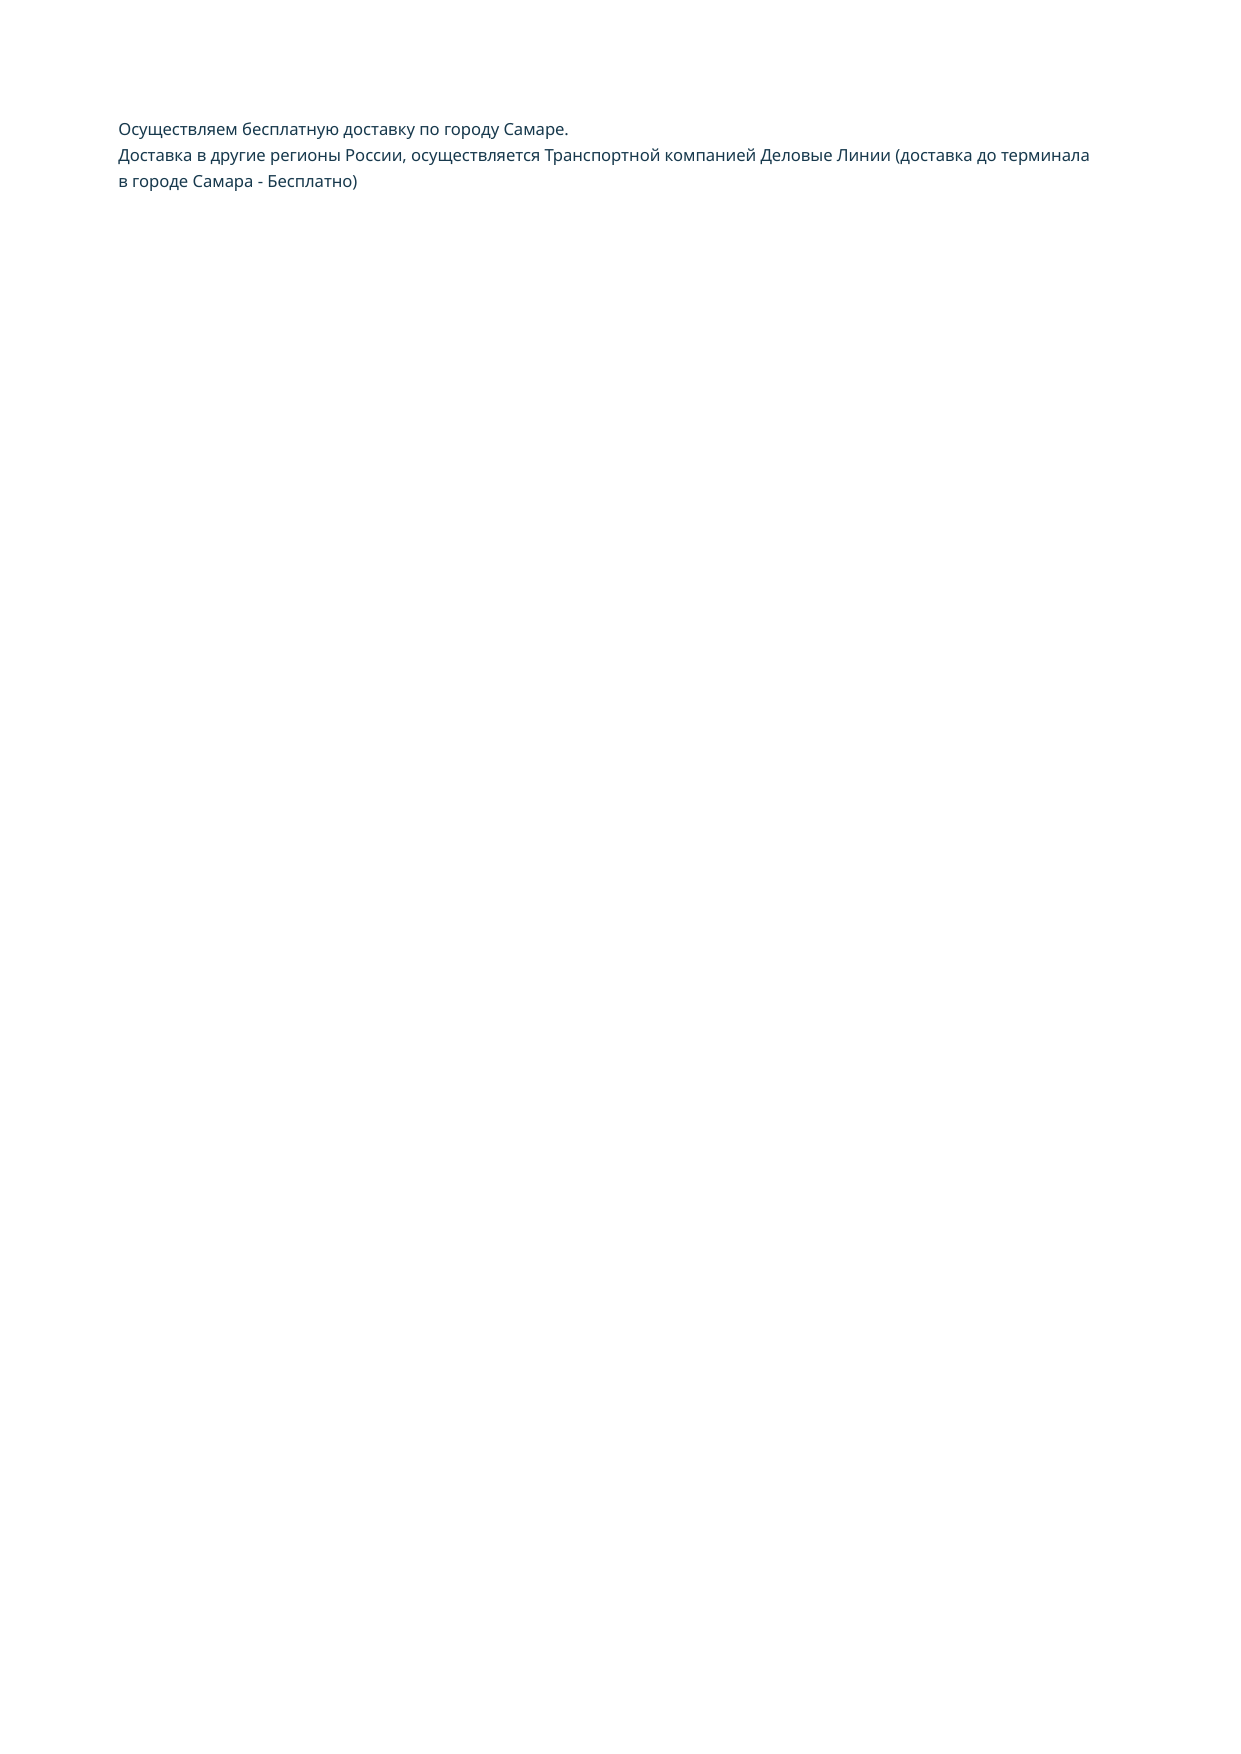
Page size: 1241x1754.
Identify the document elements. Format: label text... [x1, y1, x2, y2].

text Осуществляем бесплатную доставку по городу Самаре. Доставка в другие регионы России, осуществляется Транспортной компанией Деловые Линии (доставка до терминала в городе Самара - Бесплатно) [118, 118, 1091, 193]
